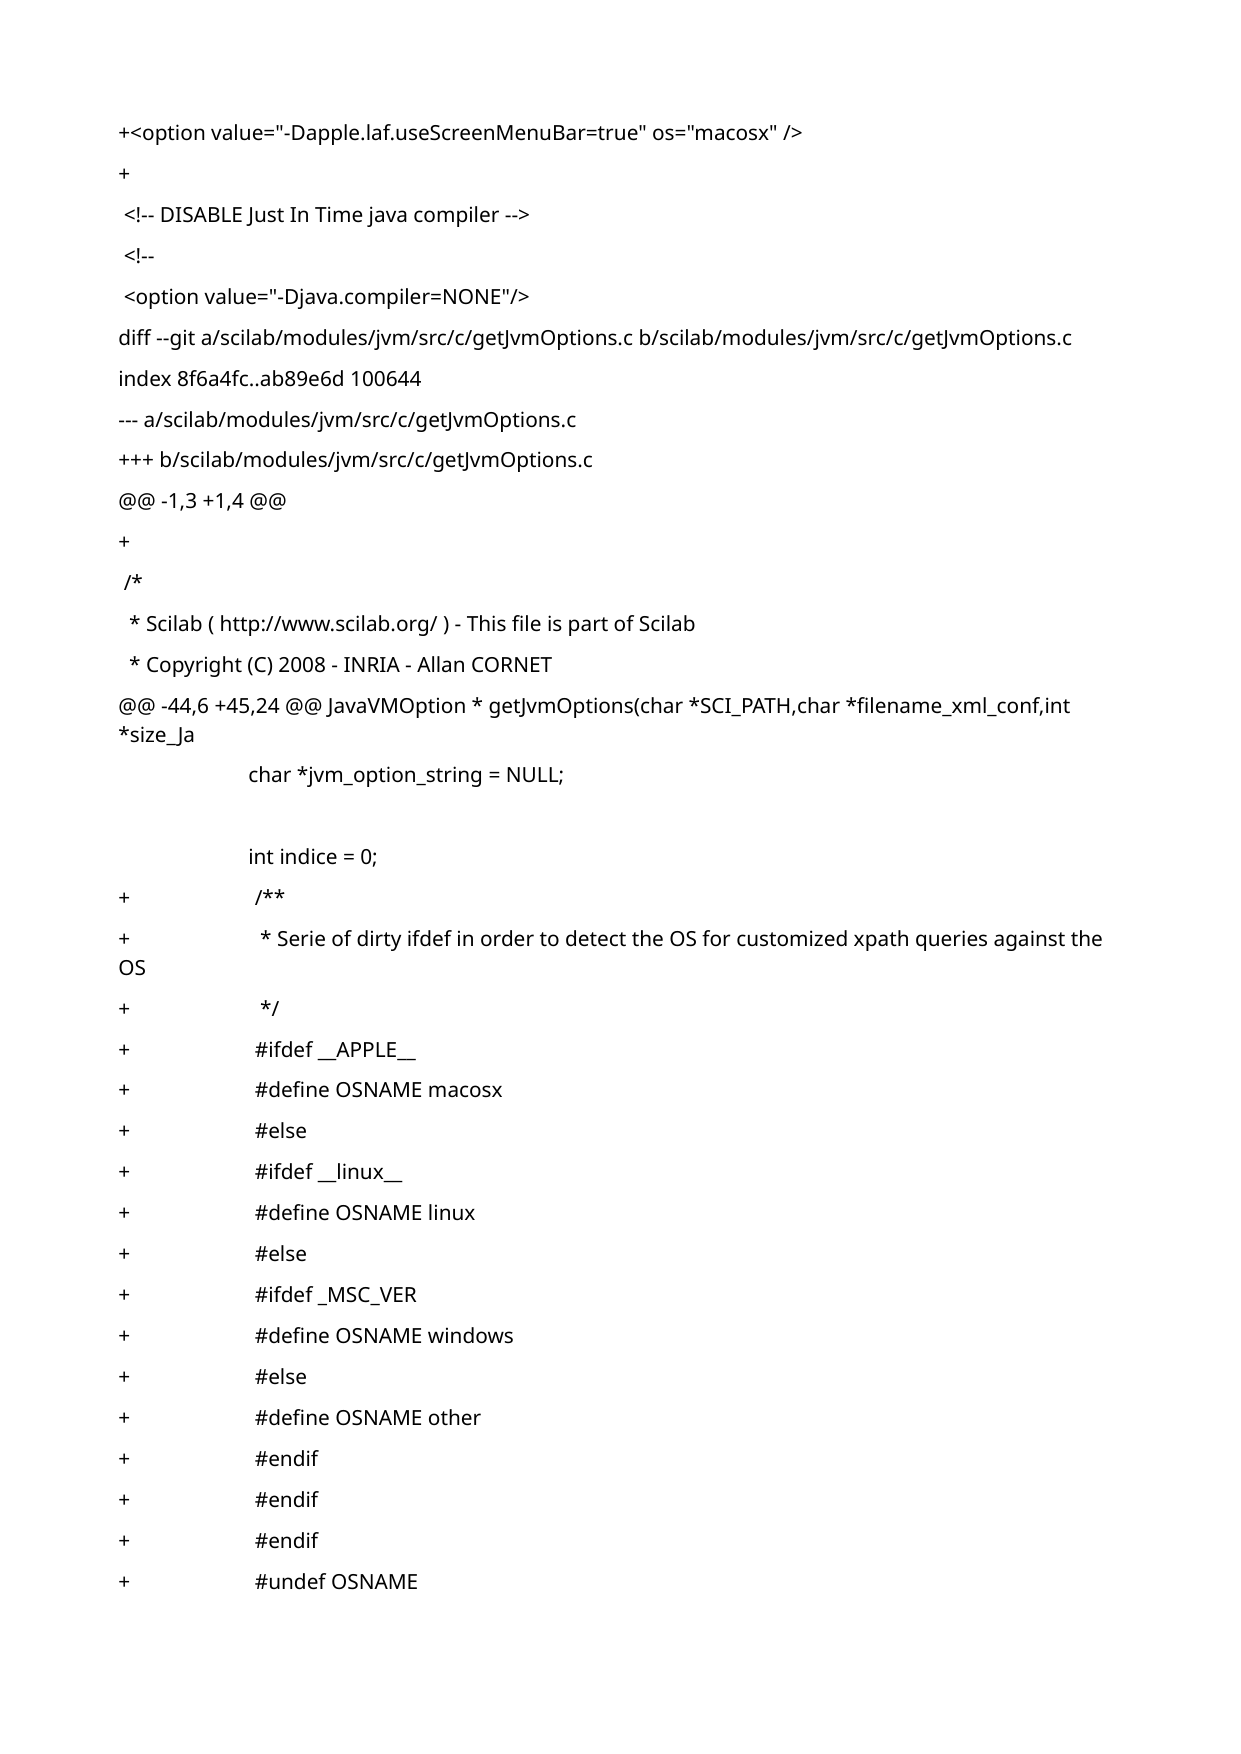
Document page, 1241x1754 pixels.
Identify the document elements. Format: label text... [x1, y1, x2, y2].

text + #define OSNAME other [118, 1403, 1122, 1432]
text * Scilab ( http://www.scilab.org/ ) - This file is part of Scilab [118, 609, 1122, 638]
text +<option value="-Dapple.laf.useScreenMenuBar=true" os="macosx" /> [118, 118, 1122, 147]
text + #undef OSNAME [118, 1567, 1122, 1595]
text diff --git a/scilab/modules/jvm/src/c/getJvmOptions.c b/scilab/modules/jvm/src/c/getJvmOptions.c [118, 323, 1122, 351]
text +++ b/scilab/modules/jvm/src/c/getJvmOptions.c [118, 446, 1122, 474]
text + #define OSNAME linux [118, 1198, 1122, 1227]
text int indice = 0; [118, 842, 1122, 871]
text * Copyright (C) 2008 - INRIA - Allan CORNET [118, 650, 1122, 679]
text --- a/scilab/modules/jvm/src/c/getJvmOptions.c [118, 405, 1122, 433]
text + #endif [118, 1444, 1122, 1472]
text + /** [118, 883, 1122, 912]
text + #else [118, 1239, 1122, 1268]
text + #endif [118, 1526, 1122, 1554]
text + */ [118, 994, 1122, 1022]
text + #else [118, 1117, 1122, 1145]
text + #ifdef _MSC_VER [118, 1280, 1122, 1309]
text @@ -1,3 +1,4 @@ [118, 487, 1122, 515]
text <option value="-Djava.compiler=NONE"/> [118, 282, 1122, 310]
text @@ -44,6 +45,24 @@ JavaVMOption * getJvmOptions(char *SCI_PATH,char *filename_xml_conf,int *size_Ja [118, 691, 1122, 748]
text + #ifdef __linux__ [118, 1157, 1122, 1186]
text + [118, 527, 1122, 556]
text index 8f6a4fc..ab89e6d 100644 [118, 364, 1122, 392]
text <!-- DISABLE Just In Time java compiler --> [118, 200, 1122, 228]
text + #ifdef __APPLE__ [118, 1035, 1122, 1063]
text + #define OSNAME windows [118, 1321, 1122, 1350]
text /* [118, 568, 1122, 597]
text + * Serie of dirty ifdef in order to detect the OS for customized xpath queries against the OS [118, 924, 1122, 981]
text + #define OSNAME macosx [118, 1076, 1122, 1104]
text + [118, 159, 1122, 187]
text + #endif [118, 1485, 1122, 1513]
text <!-- [118, 241, 1122, 269]
text + #else [118, 1362, 1122, 1391]
text char *jvm_option_string = NULL; [118, 761, 1122, 789]
